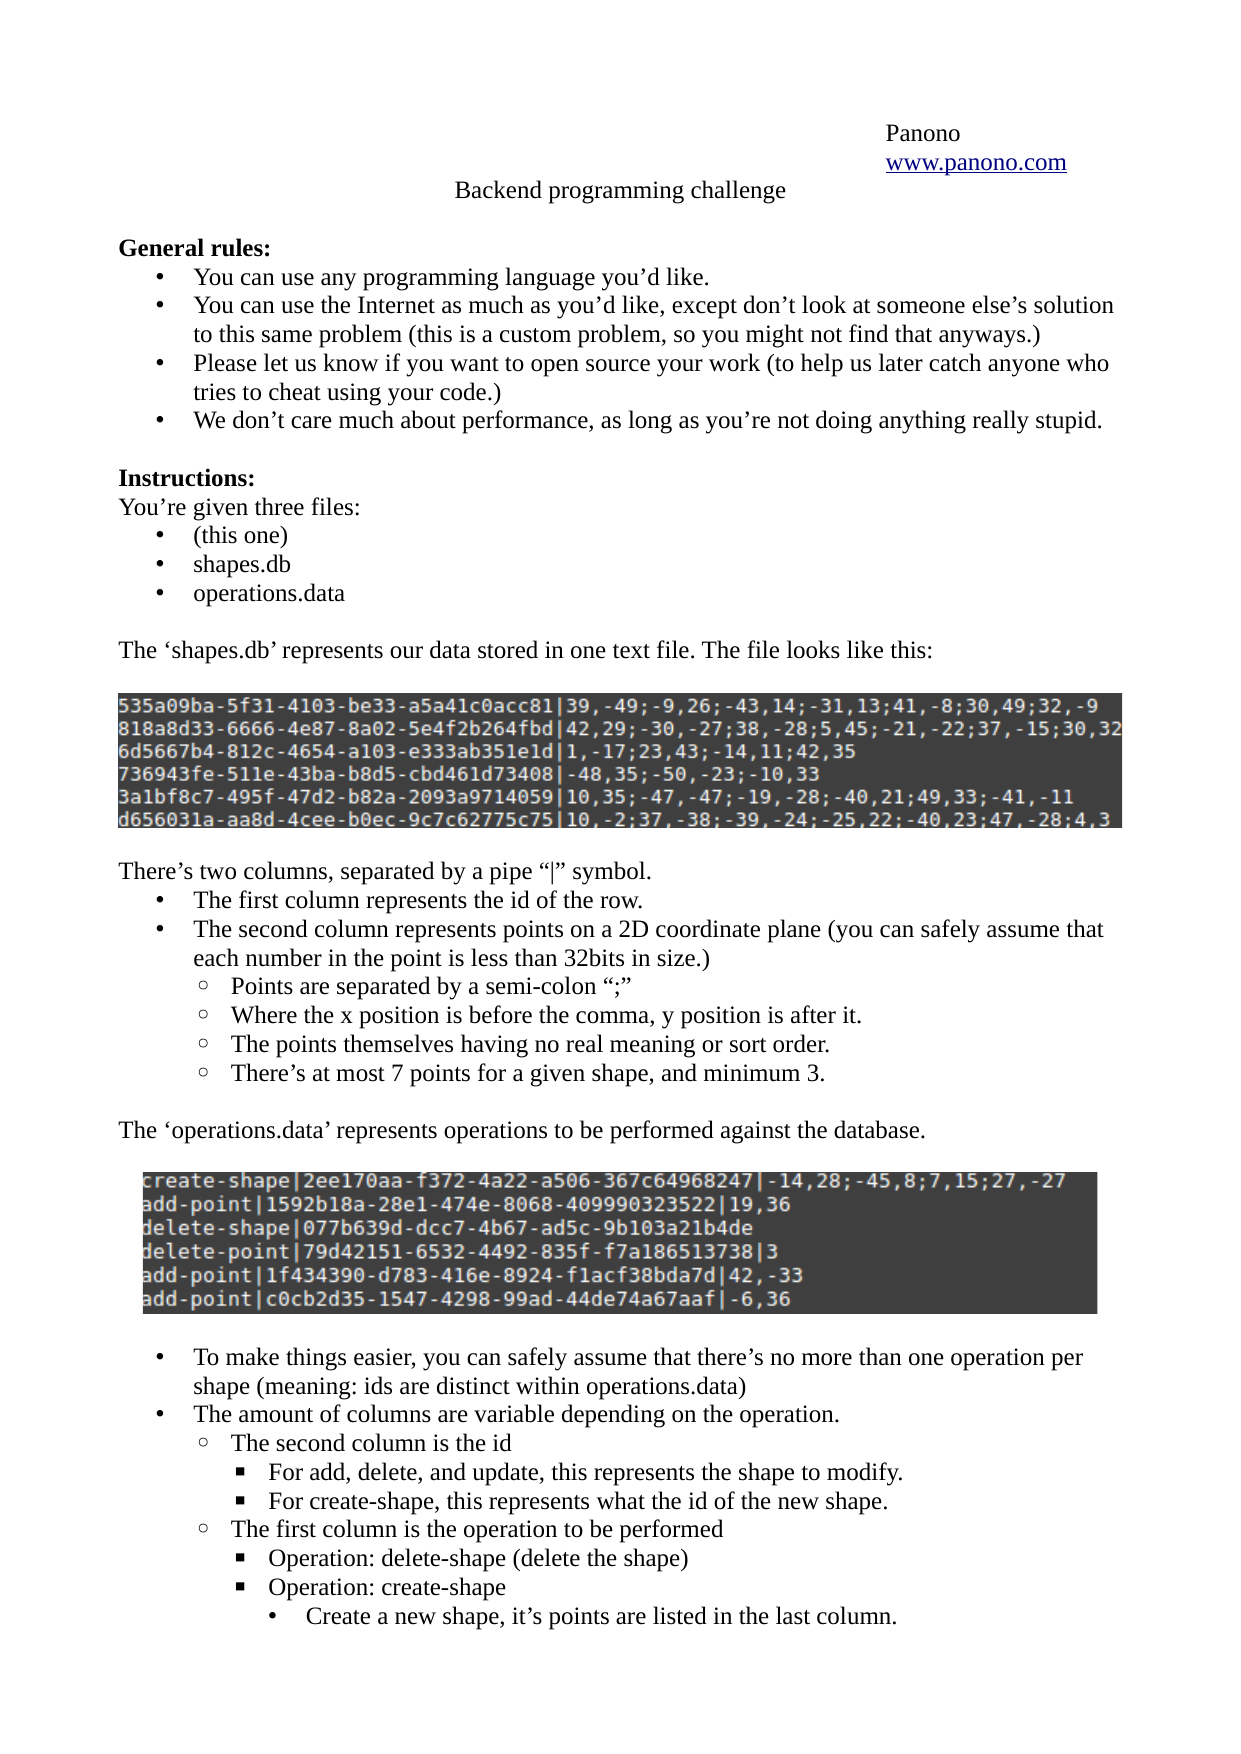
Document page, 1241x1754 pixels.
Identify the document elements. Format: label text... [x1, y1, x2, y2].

text The ‘shapes.db’ represents our data stored in one text file. The file looks like this: [118, 636, 1122, 664]
list shapes.db [156, 549, 1122, 578]
list Operation: create-shape [231, 1572, 1122, 1601]
list To make things easier, you can safely assume that there’s no more than one operation per shape (meaning: ids are distinct within operations.data) [156, 1342, 1122, 1399]
text You’re given three files: [118, 492, 1122, 521]
text The ‘operations.data’ represents operations to be performed against the database. [118, 1115, 1122, 1144]
list For add, delete, and update, this represents the shape to modify. [231, 1457, 1122, 1486]
list Create a new shape, it’s points are listed in the last column. [268, 1601, 1122, 1629]
text There’s two columns, separated by a pipe “|” symbol. [118, 856, 1122, 885]
list There’s at most 7 points for a given shape, and minimum 3. [193, 1058, 1122, 1086]
list The first column represents the id of the row. [156, 885, 1122, 914]
list You can use any programming language you’d like. [156, 262, 1122, 291]
list The second column is the id [193, 1428, 1122, 1457]
list The first column is the operation to be performed [193, 1514, 1122, 1543]
list The amount of columns are variable depending on the operation. [156, 1399, 1122, 1428]
text Instructions: [118, 463, 1122, 492]
list You can use the Internet as much as you’d like, except don’t look at someone else’s solution to this same problem (this is a custom problem, so you might not find that anyways.) [156, 291, 1122, 348]
list Points are separated by a semi-colon “;” [193, 971, 1122, 1000]
list We don’t care much about performance, as long as you’re not doing anything really stupid. [156, 406, 1122, 434]
list Operation: delete-shape (delete the shape) [231, 1543, 1122, 1572]
text General rules: [118, 233, 1122, 262]
list The second column represents points on a 2D coordinate plane (you can safely assume that each number in the point is less than 32bits in size.) [156, 914, 1122, 971]
text Backend programming challenge [118, 176, 1122, 204]
text Panono [118, 118, 1122, 147]
list The points themselves having no real meaning or sort order. [193, 1029, 1122, 1058]
picture [142, 1172, 1098, 1314]
list (this one) [156, 521, 1122, 549]
list For create-shape, this represents what the id of the new shape. [231, 1486, 1122, 1514]
picture [118, 693, 1123, 828]
list Please let us know if you want to open source your work (to help us later catch anyone who tries to cheat using your code.) [156, 348, 1122, 406]
list Where the x position is before the comma, y position is after it. [193, 1000, 1122, 1029]
text www.panono.com [118, 147, 1122, 176]
list operations.data [156, 578, 1122, 607]
